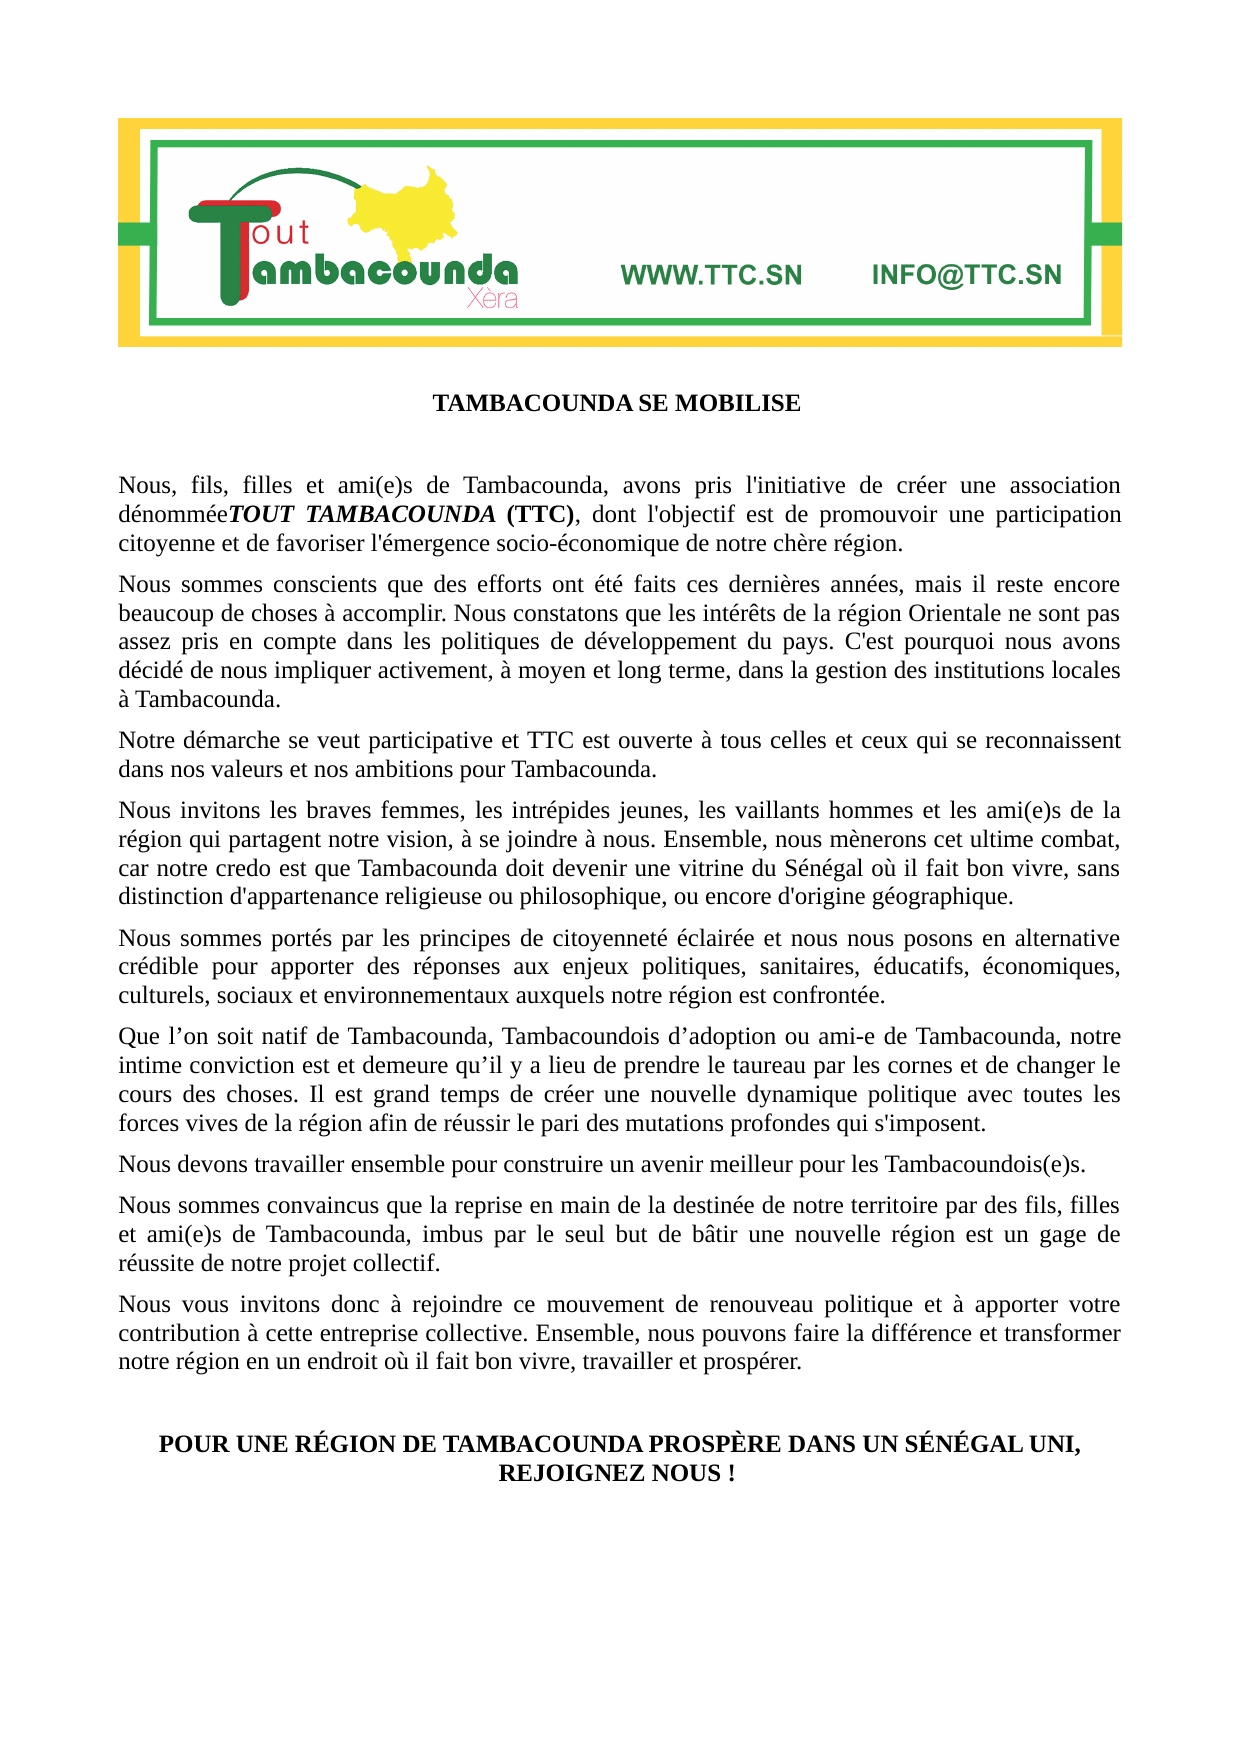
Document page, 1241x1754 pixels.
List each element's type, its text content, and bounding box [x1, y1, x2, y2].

text Que l’on soit natif de Tambacounda, Tambacoundois d’adoption ou ami-e de Tambacounda, notre intime conviction est et demeure qu’il y a lieu de prendre le taureau par les cornes et de changer le cours des choses. Il est grand temps de créer une nouvelle dynamique politique avec toutes les forces vives de la région afin de réussir le pari des mutations profondes qui s'imposent. [118, 1021, 1122, 1136]
text TAMBACOUNDA SE MOBILISE [118, 388, 1122, 416]
text Nous sommes portés par les principes de citoyenneté éclairée et nous nous posons en alternative crédible pour apporter des réponses aux enjeux politiques, sanitaires, éducatifs, économiques, culturels, sociaux et environnementaux auxquels notre région est confrontée. [118, 923, 1122, 1009]
picture [118, 118, 1123, 347]
text Nous devons travailler ensemble pour construire un avenir meilleur pour les Tambacoundois(e)s. [118, 1149, 1122, 1178]
text Nous vous invitons donc à rejoindre ce mouvement de renouveau politique et à apporter votre contribution à cette entreprise collective. Ensemble, nous pouvons faire la différence et transformer notre région en un endroit où il fait bon vivre, travailler et prospérer. [118, 1289, 1122, 1375]
text POUR UNE RÉGION DE TAMBACOUNDA PROSPÈRE DANS UN SÉNÉGAL UNI, REJOIGNEZ NOUS ! [118, 1429, 1122, 1486]
text Nous invitons les braves femmes, les intrépides jeunes, les vaillants hommes et les ami(e)s de la région qui partagent notre vision, à se joindre à nous. Ensemble, nous mènerons cet ultime combat, car notre credo est que Tambacounda doit devenir une vitrine du Sénégal où il fait bon vivre, sans distinction d'appartenance religieuse ou philosophique, ou encore d'origine géographique. [118, 795, 1122, 910]
text Nous, fils, filles et ami(e)s de Tambacounda, avons pris l'initiative de créer une association dénomméeTOUT TAMBACOUNDA (TTC), dont l'objectif est de promouvoir une participation citoyenne et de favoriser l'émergence socio-économique de notre chère région. [118, 470, 1122, 556]
text Notre démarche se veut participative et TTC est ouverte à tous celles et ceux qui se reconnaissent dans nos valeurs et nos ambitions pour Tambacounda. [118, 725, 1122, 783]
text Nous sommes conscients que des efforts ont été faits ces dernières années, mais il reste encore beaucoup de choses à accomplir. Nous constatons que les intérêts de la région Orientale ne sont pas assez pris en compte dans les politiques de développement du pays. C'est pourquoi nous avons décidé de nous impliquer activement, à moyen et long terme, dans la gestion des institutions locales à Tambacounda. [118, 569, 1122, 713]
text Nous sommes convaincus que la reprise en main de la destinée de notre territoire par des fils, filles et ami(e)s de Tambacounda, imbus par le seul but de bâtir une nouvelle région est un gage de réussite de notre projet collectif. [118, 1190, 1122, 1276]
